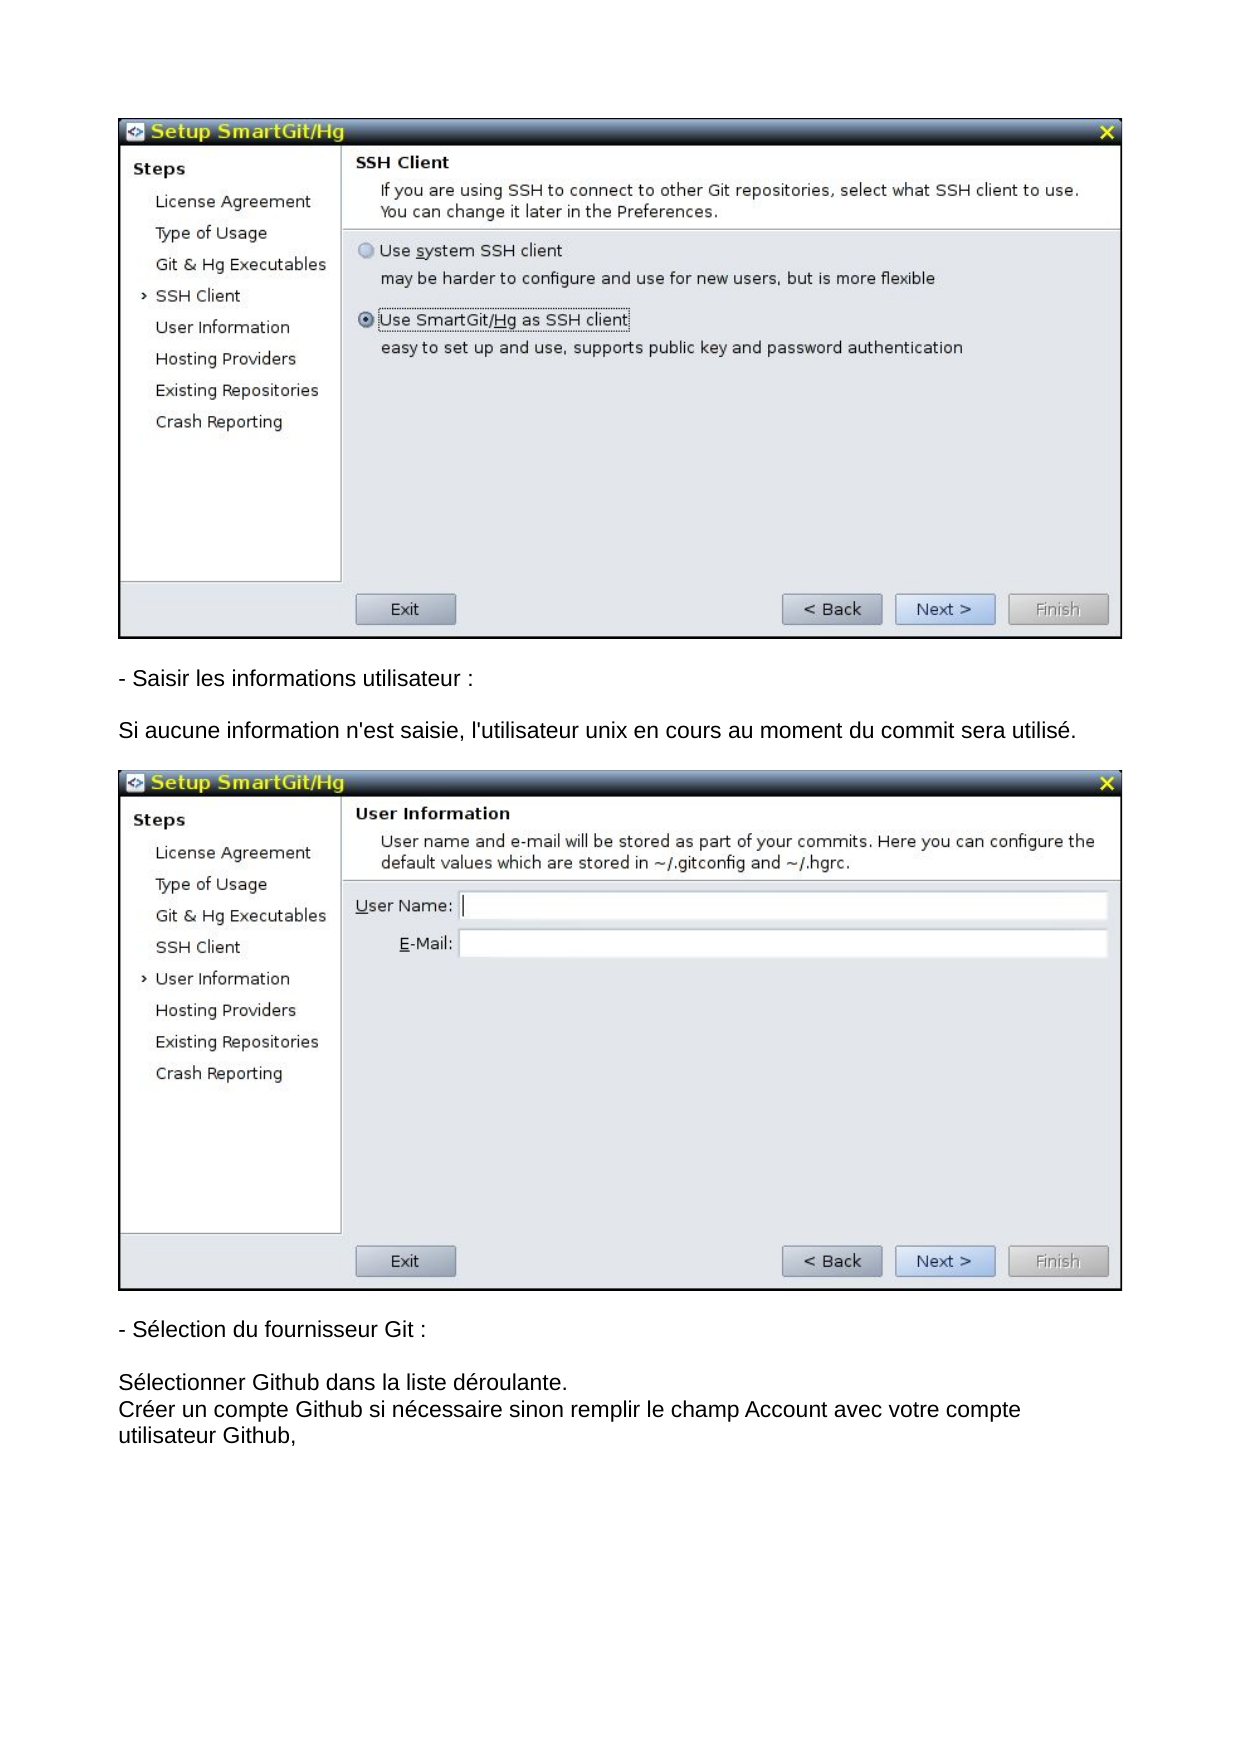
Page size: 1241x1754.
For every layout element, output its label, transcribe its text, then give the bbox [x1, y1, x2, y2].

text Créer un compte Github si nécessaire sinon remplir le champ Account avec votre compte utilisateur Github, [118, 1396, 1122, 1448]
picture [118, 770, 1123, 1291]
text Sélectionner Github dans la liste déroulante. [118, 1369, 1122, 1396]
text Si aucune information n'est saisie, l'utilisateur unix en cours au moment du commit sera utilisé. [118, 717, 1122, 744]
picture [118, 118, 1123, 639]
text - Sélection du fournisseur Git : [118, 1316, 1122, 1343]
text - Saisir les informations utilisateur : [118, 664, 1122, 691]
